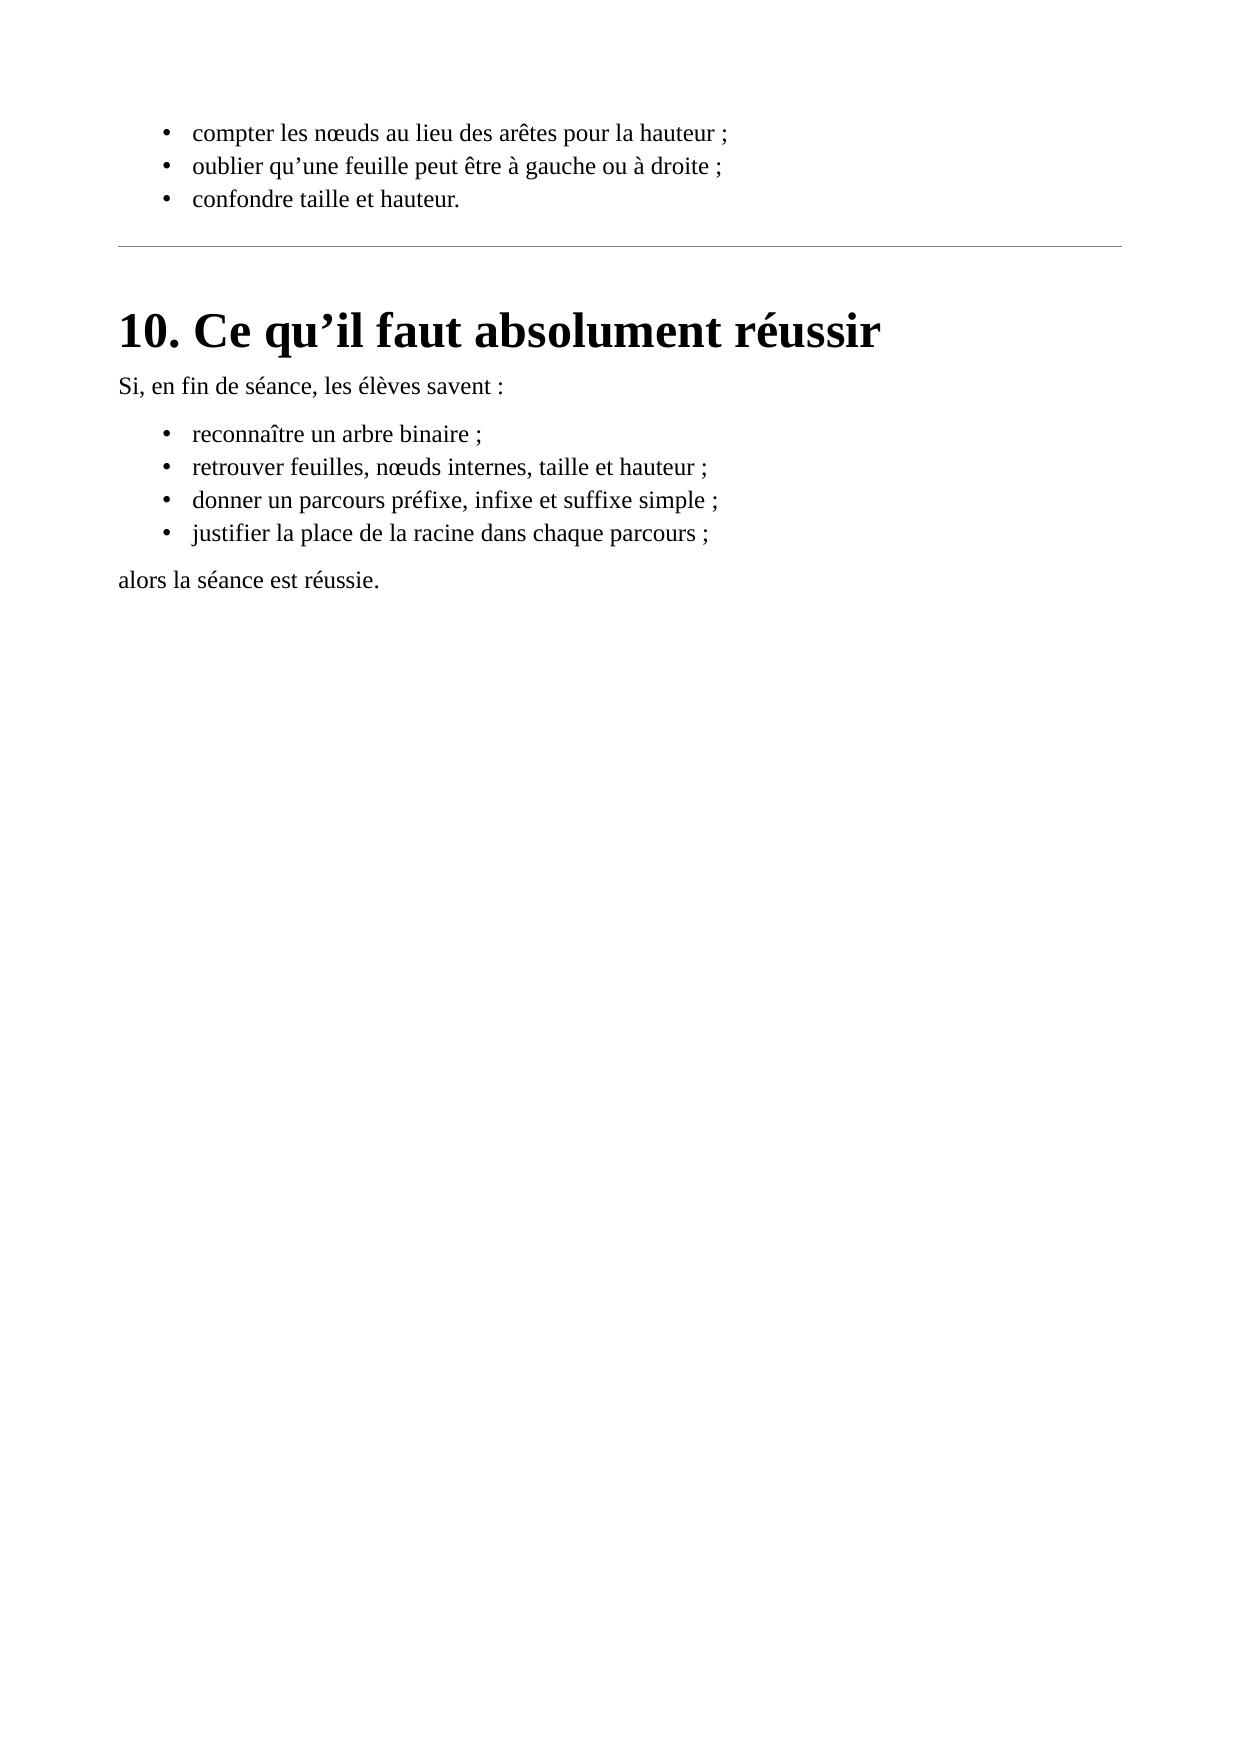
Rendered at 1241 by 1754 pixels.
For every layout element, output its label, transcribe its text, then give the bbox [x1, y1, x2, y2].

list oublier qu’une feuille peut être à gauche ou à droite ; [162, 151, 1122, 180]
list confondre taille et hauteur. [162, 184, 1122, 213]
text Si, en fin de séance, les élèves savent : [118, 371, 1122, 400]
list retrouver feuilles, nœuds internes, taille et hauteur ; [162, 452, 1122, 480]
list reconnaître un arbre binaire ; [162, 419, 1122, 447]
list justifier la place de la racine dans chaque parcours ; [162, 518, 1122, 546]
list donner un parcours préfixe, infixe et suffixe simple ; [162, 485, 1122, 513]
list compter les nœuds au lieu des arêtes pour la hauteur ; [162, 118, 1122, 147]
text alors la séance est réussie. [118, 565, 1122, 594]
subtitle 10. Ce qu’il faut absolument réussir [118, 301, 1122, 358]
